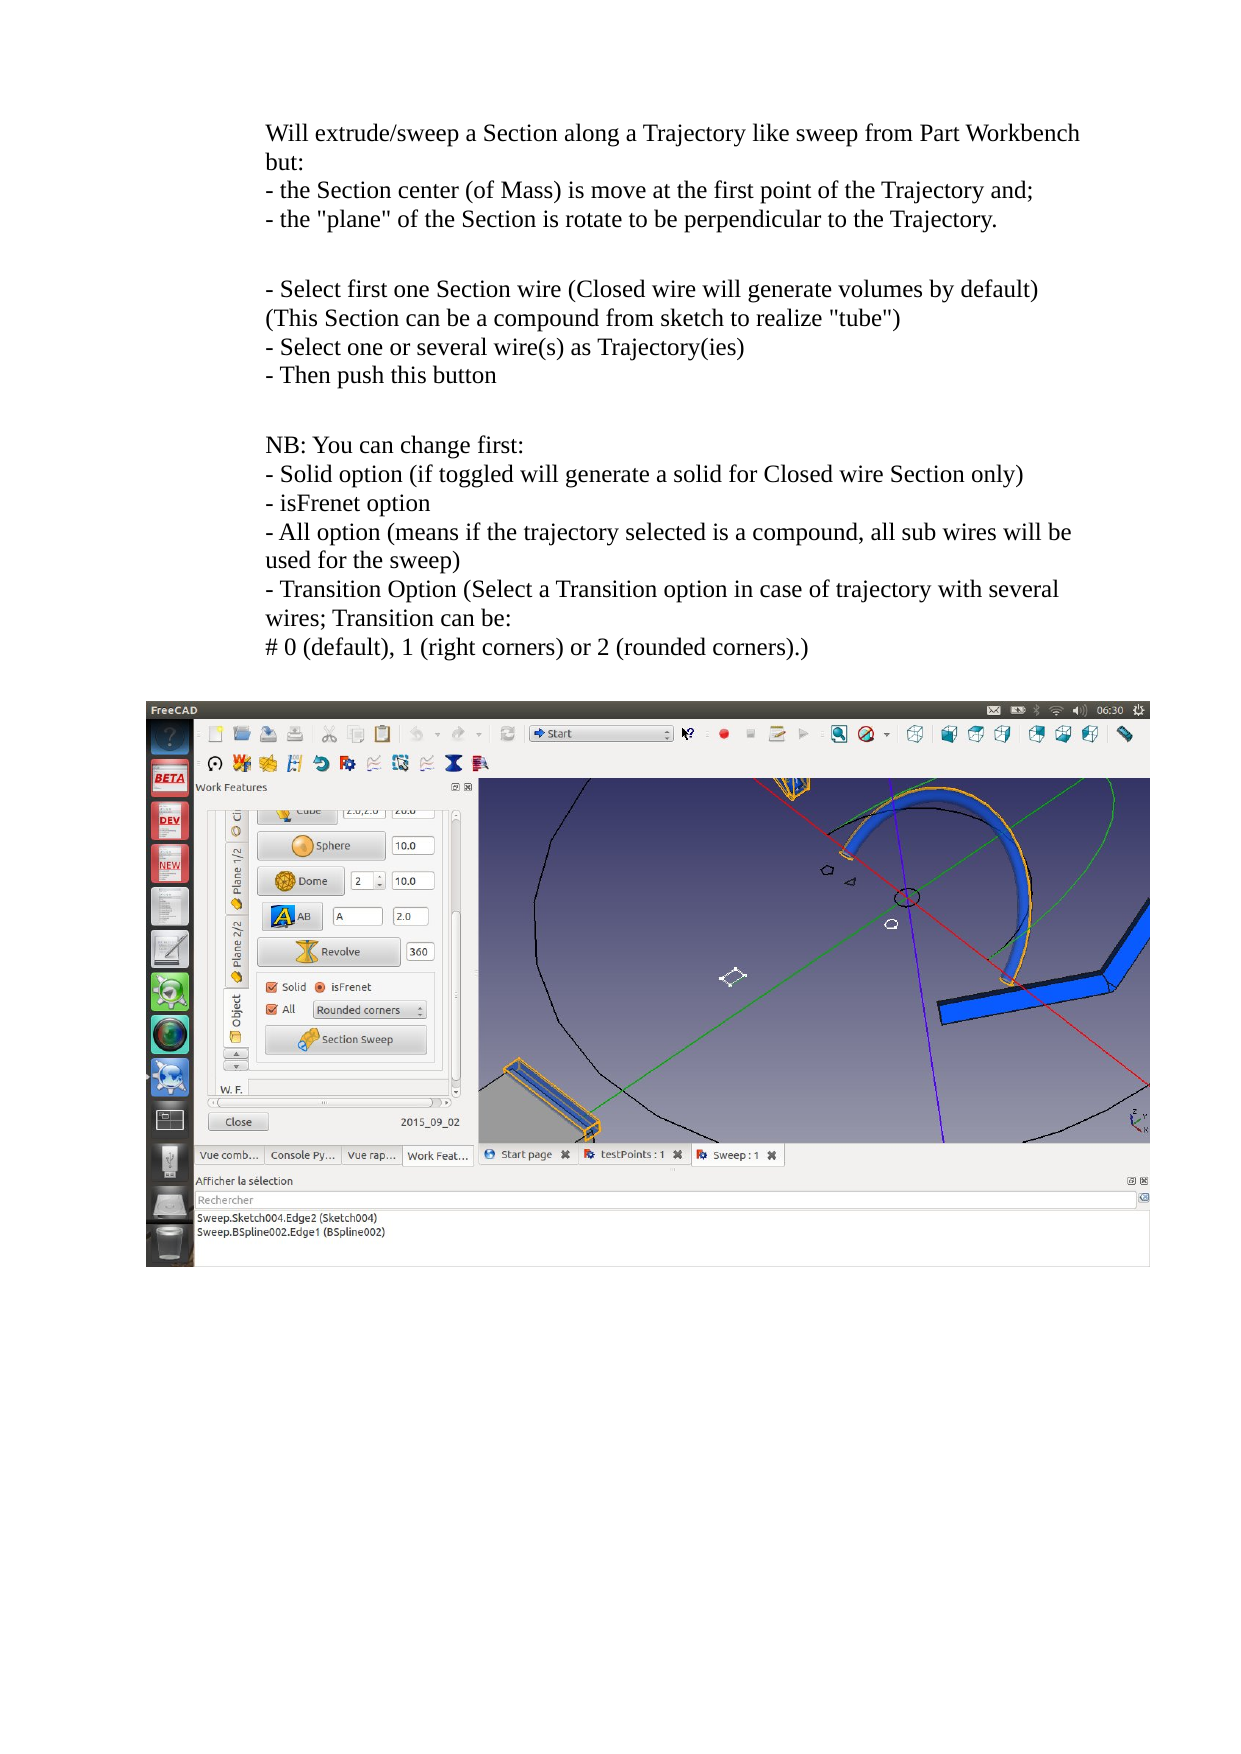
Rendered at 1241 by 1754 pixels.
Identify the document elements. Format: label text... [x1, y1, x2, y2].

text - isFrenet option [265, 488, 1122, 517]
text # 0 (default), 1 (right corners) or 2 (rounded corners).) [265, 632, 1122, 661]
text - Transition Option (Select a Transition option in case of trajectory with several wires; Transition can be: [265, 574, 1122, 632]
text - the Section center (of Mass) is move at the first point of the Trajectory and; [265, 176, 1122, 204]
text Will extrude/sweep a Section along a Trajectory like sweep from Part Workbench but: [265, 118, 1122, 176]
text NB: You can change first: [265, 431, 1122, 459]
text (This Section can be a compound from sketch to realize "tube") [265, 303, 1122, 332]
text - All option (means if the trajectory selected is a compound, all sub wires will be used for the sweep) [265, 517, 1122, 574]
text - Select first one Section wire (Closed wire will generate volumes by default) [265, 274, 1122, 303]
text - Select one or several wire(s) as Trajectory(ies) [265, 332, 1122, 361]
text - Solid option (if toggled will generate a solid for Closed wire Section only) [265, 459, 1122, 488]
text - the "plane" of the Section is rotate to be perpendicular to the Trajectory. [265, 204, 1122, 233]
picture [146, 701, 1150, 1267]
text - Then push this button [265, 361, 1122, 389]
